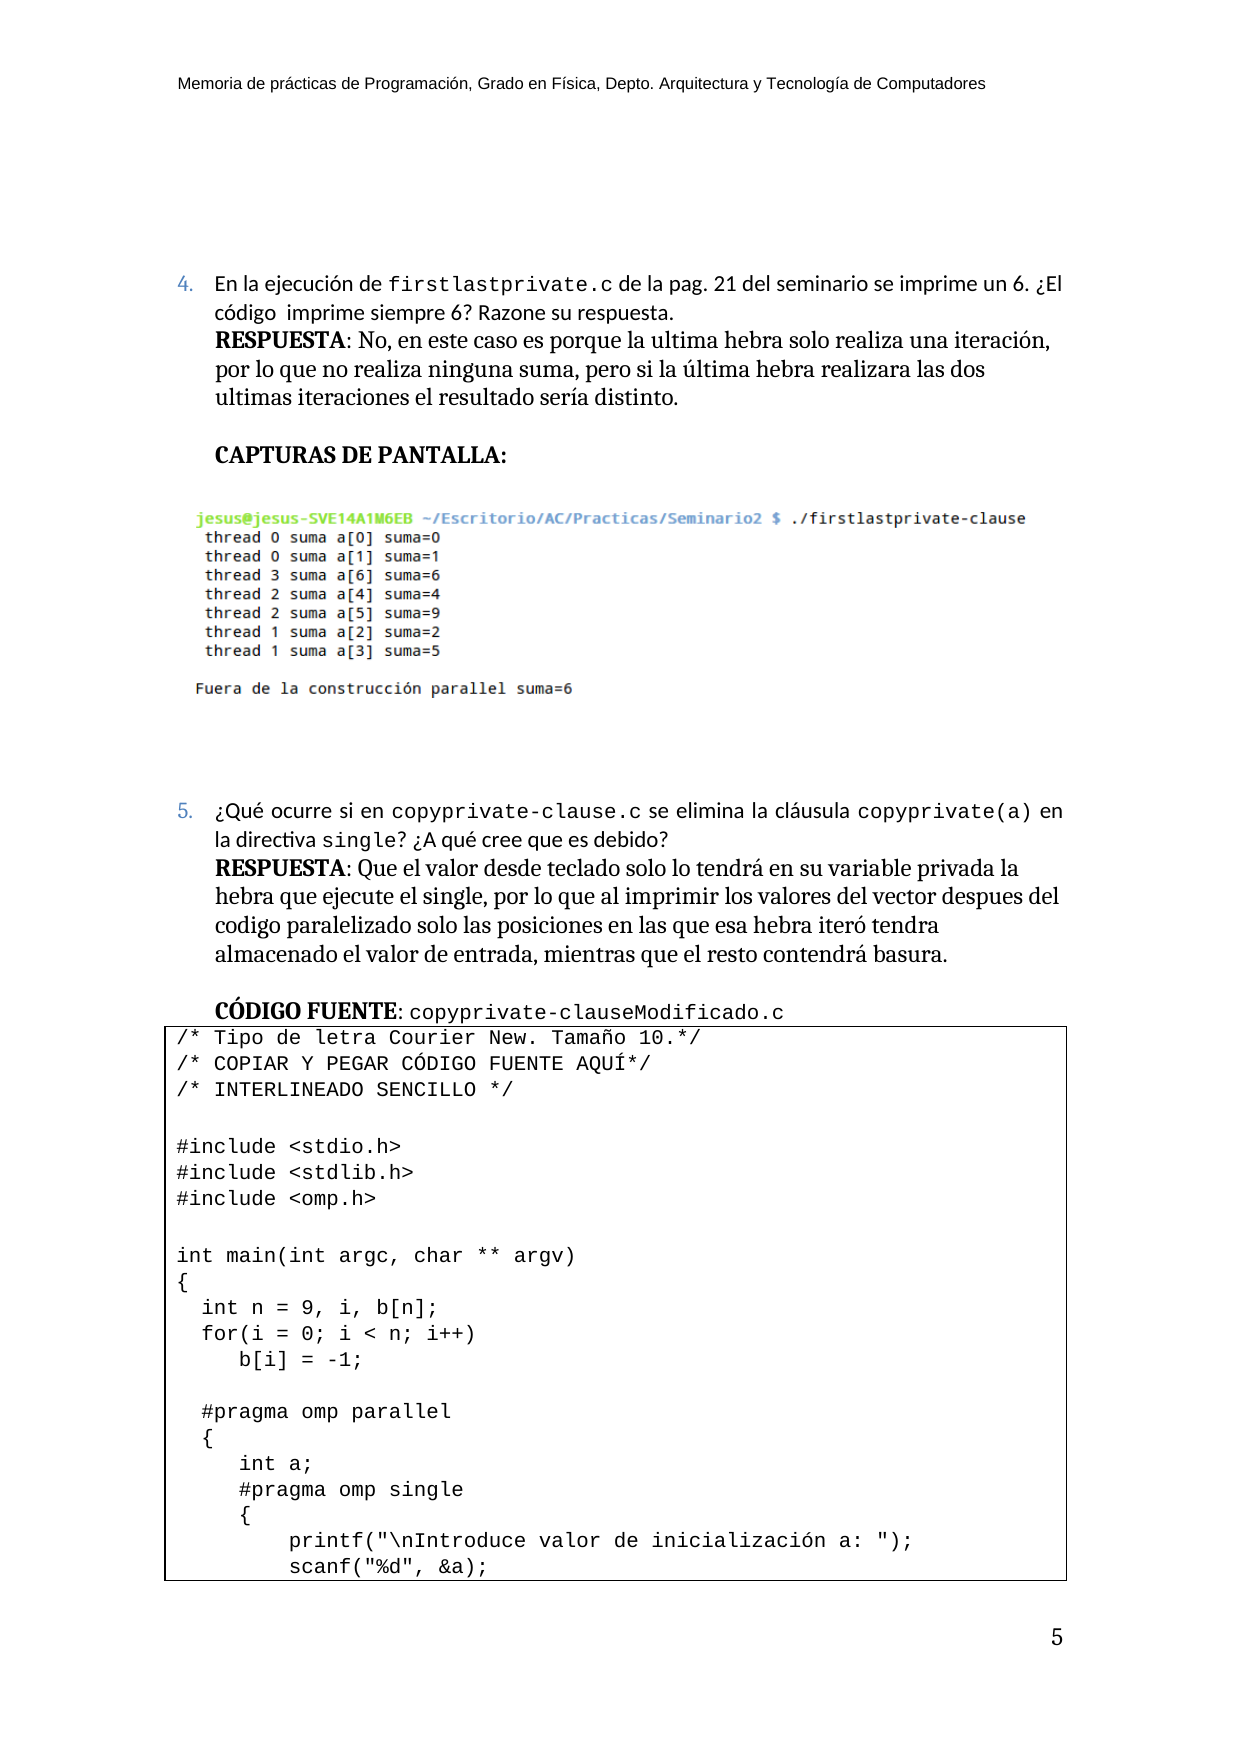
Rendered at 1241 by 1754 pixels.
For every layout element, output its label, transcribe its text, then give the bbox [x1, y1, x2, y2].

list En la ejecución de firstlastprivate.c de la pag. 21 del seminario se imprime un 6. ¿El código imprime siempre 6? Razone su respuesta. [177, 269, 1063, 326]
text RESPUESTA: Que el valor desde teclado solo lo tendrá en su variable privada la hebra que ejecute el single, por lo que al imprimir los valores del vector despues del codigo paralelizado solo las posiciones en las que esa hebra iteró tendra almacenado el valor de entrada, mientras que el resto contendrá basura. [215, 853, 1063, 968]
picture [196, 509, 1045, 698]
text RESPUESTA: No, en este caso es porque la ultima hebra solo realiza una iteración, por lo que no realiza ninguna suma, pero si la última hebra realizara las dos ultimas iteraciones el resultado sería distinto. [215, 326, 1063, 412]
text CAPTURAS DE PANTALLA: [215, 441, 1063, 469]
text CÓDIGO FUENTE: copyprivate-clauseModificado.c [215, 997, 1063, 1026]
table_header /* Tipo de letra Courier New. Tamaño 10.*/ /* COPIAR Y PEGAR CÓDIGO FUENTE AQUÍ*/ /* INTERLINEADO SENCILLO */ #include <stdio.h> #include <stdlib.h> #include <omp.h> int main(int argc, char ** argv) { int n = 9, i, b[n]; for(i = 0; i < n; i++) b[i] = -1; #pragma omp parallel { int a; #pragma omp single { printf("\nIntroduce valor de inicialización a: "); scanf("%d", &a); [166, 1027, 1066, 1580]
list ¿Qué ocurre si en copyprivate-clause.c se elimina la cláusula copyprivate(a) en la directiva single? ¿A qué cree que es debido? [177, 796, 1063, 853]
